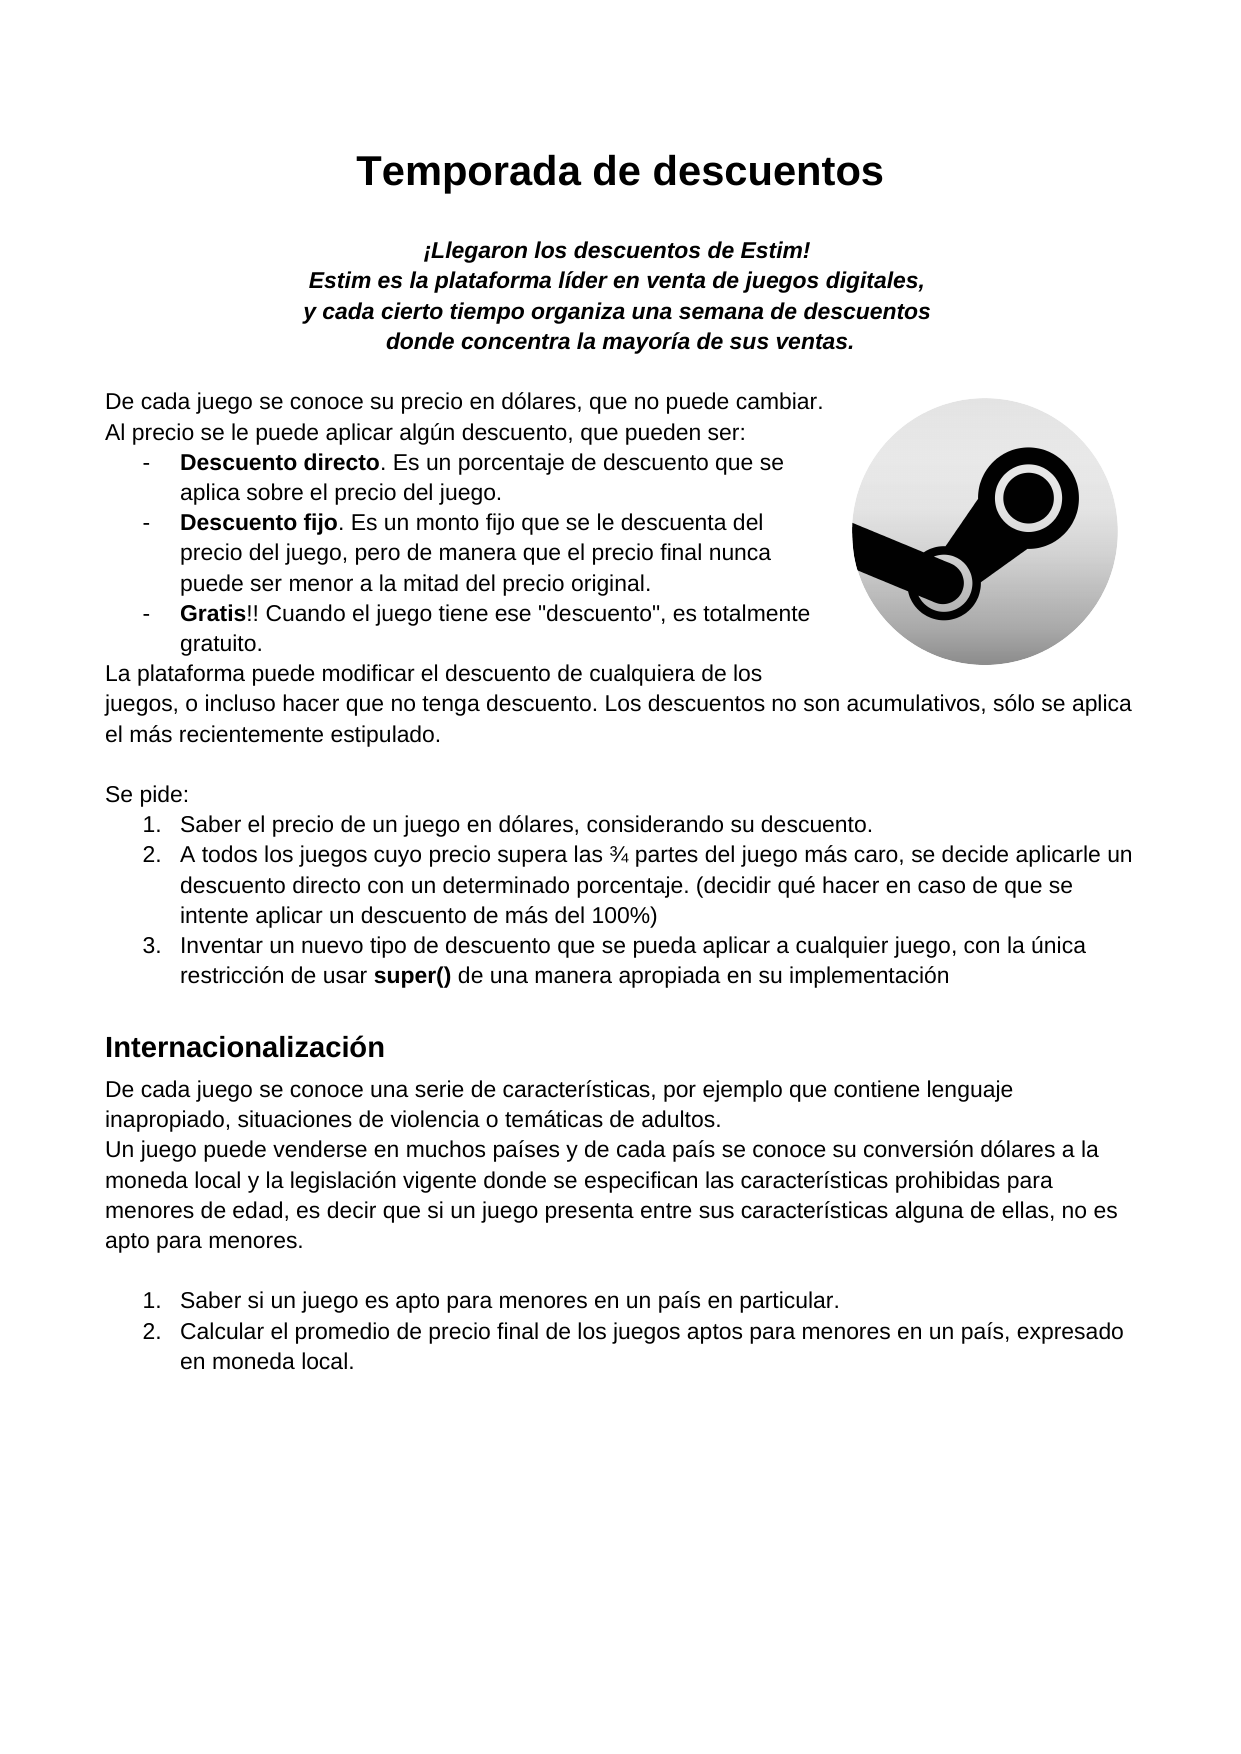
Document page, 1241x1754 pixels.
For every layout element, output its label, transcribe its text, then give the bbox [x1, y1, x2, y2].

list Saber si un juego es apto para menores en un país en particular. [142, 1287, 1135, 1314]
text De cada juego se conoce su precio en dólares, que no puede cambiar. [105, 388, 1135, 415]
text ¡Llegaron los descuentos de Estim! Estim es la plataforma líder en venta de juegos digitales, y cada cierto tiempo organiza una semana de descuentos donde concentra la mayoría de sus ventas. [105, 237, 1135, 354]
text De cada juego se conoce una serie de características, por ejemplo que contiene lenguaje inapropiado, situaciones de violencia o temáticas de adultos. [105, 1076, 1135, 1133]
picture [850, 396, 1120, 667]
text Un juego puede venderse en muchos países y de cada país se conoce su conversión dólares a la moneda local y la legislación vigente donde se especifican las características prohibidas para menores de edad, es decir que si un juego presenta entre sus características alguna de ellas, no es apto para menores. [105, 1136, 1135, 1253]
list Inventar un nuevo tipo de descuento que se pueda aplicar a cualquier juego, con la única restricción de usar super() de una manera apropiada en su implementación [142, 932, 1135, 989]
text Al precio se le puede aplicar algún descuento, que pueden ser: [105, 418, 850, 445]
list Calcular el promedio de precio final de los juegos aptos para menores en un país, expresado en moneda local. [142, 1318, 1135, 1374]
subtitle Internacionalización [105, 1030, 1135, 1063]
list Gratis!! Cuando el juego tiene ese "descuento", es totalmente gratuito. [142, 600, 850, 656]
list Descuento directo. Es un porcentaje de descuento que se aplica sobre el precio del juego. [142, 449, 850, 505]
list Saber el precio de un juego en dólares, considerando su descuento. [142, 811, 1135, 838]
subtitle Temporada de descuentos [105, 147, 1135, 194]
text Se pide: [105, 781, 1135, 807]
text La plataforma puede modificar el descuento de cualquiera de los juegos, o incluso hacer que no tenga descuento. Los descuentos no son acumulativos, sólo se aplica el más recientemente estipulado. [105, 660, 1135, 747]
list Descuento fijo. Es un monto fijo que se le descuenta del precio del juego, pero de manera que el precio final nunca puede ser menor a la mitad del precio original. [142, 509, 850, 596]
list A todos los juegos cuyo precio supera las ¾ partes del juego más caro, se decide aplicarle un descuento directo con un determinado porcentaje. (decidir qué hacer en caso de que se intente aplicar un descuento de más del 100%) [142, 841, 1135, 928]
